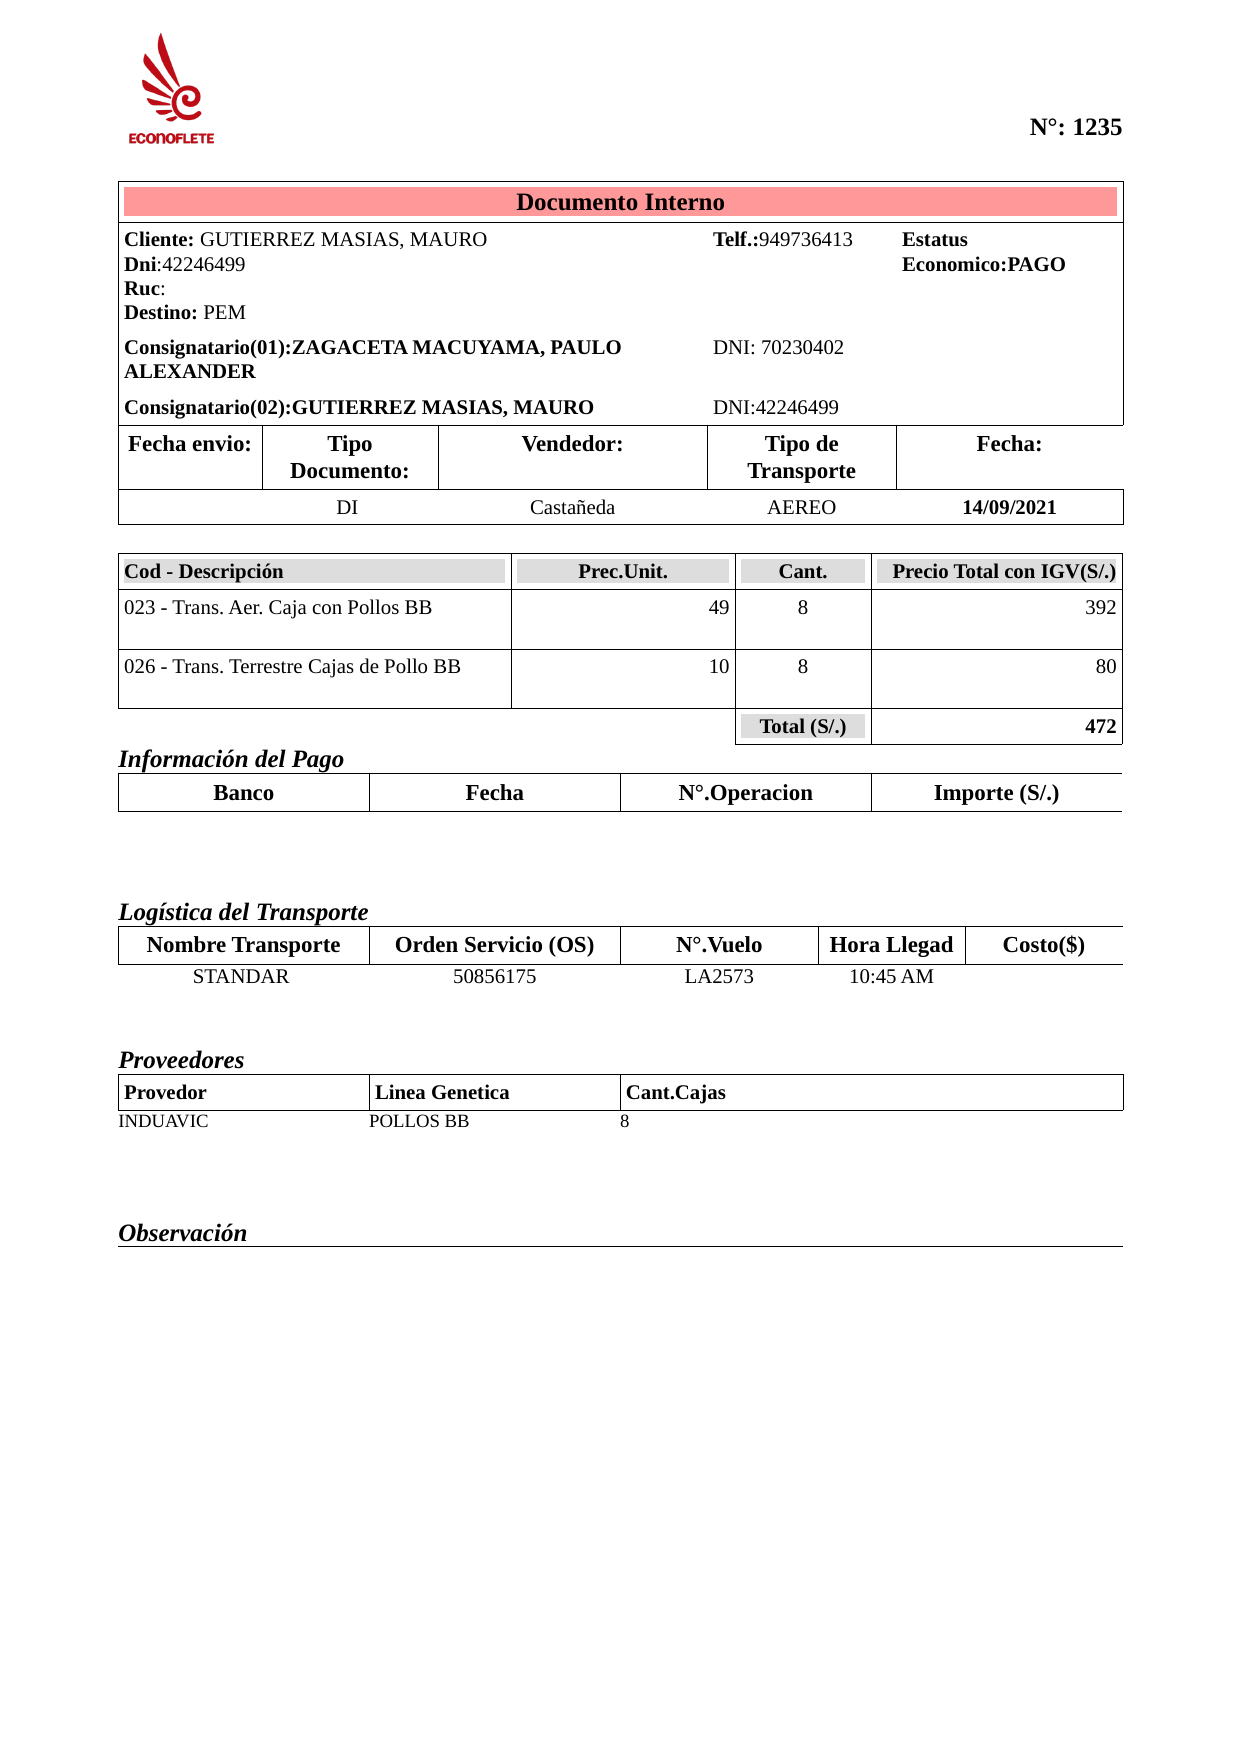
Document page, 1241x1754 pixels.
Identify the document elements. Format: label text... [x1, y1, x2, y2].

table_cell [620, 868, 871, 897]
table_cell [369, 988, 620, 1017]
table_cell Fecha envio: [119, 426, 262, 489]
table_cell STANDAR [118, 965, 369, 988]
table_header N°.Vuelo [621, 927, 818, 964]
table_cell [620, 1131, 1123, 1153]
table_cell [871, 840, 1122, 868]
table_cell DNI:42246499 [707, 389, 1123, 424]
table_cell [620, 1175, 1123, 1196]
table_cell [118, 1017, 369, 1045]
table_cell 8 [620, 1111, 1123, 1131]
table_header N°.Operacion [621, 774, 871, 811]
table_cell DNI: 70230402 [707, 329, 1123, 389]
table_cell [965, 1017, 1123, 1045]
table_cell [118, 868, 369, 897]
table_cell [818, 988, 965, 1017]
table_cell 8 [736, 590, 871, 648]
text Información del Pago [118, 744, 1122, 773]
table_cell AEREO [707, 490, 896, 524]
table_cell [369, 1196, 620, 1218]
table_cell [369, 868, 620, 897]
table_header [118, 1247, 1123, 1271]
table_cell [620, 812, 871, 839]
table_cell Telf.:949736413 [707, 223, 896, 329]
table_header Cant. [736, 554, 871, 589]
table_cell [369, 1017, 620, 1045]
table_header Cod - Descripción [119, 554, 511, 589]
table_cell [620, 840, 871, 868]
table_header Nombre Transporte [119, 927, 369, 964]
table_cell [369, 1153, 620, 1174]
table_cell Vendedor: [439, 426, 707, 489]
table_cell Castañeda [438, 490, 707, 524]
text Proveedores [118, 1045, 1122, 1074]
table_cell 472 [872, 709, 1122, 744]
table_cell [369, 812, 620, 839]
table_cell Cliente: GUTIERREZ MASIAS, MAURO Dni:42246499 Ruc: Destino: PEM [119, 223, 707, 329]
table_cell POLLOS BB [369, 1111, 620, 1131]
table_header Cant.Cajas [621, 1075, 1123, 1110]
table_cell [118, 1153, 369, 1174]
table_cell [871, 868, 1122, 897]
table_cell 023 - Trans. Aer. Caja con Pollos BB [119, 590, 511, 648]
table_cell DI [262, 490, 438, 524]
table_cell [369, 1131, 620, 1153]
table_cell 392 [872, 590, 1122, 648]
table_cell [118, 1131, 369, 1153]
table_cell 10 [512, 650, 735, 708]
table_cell 80 [872, 650, 1122, 708]
table_cell [871, 812, 1122, 839]
table_cell Consignatario(01):ZAGACETA MACUYAMA, PAULO ALEXANDER [119, 329, 707, 389]
text Logística del Transporte [118, 897, 1122, 926]
table_cell INDUAVIC [118, 1111, 369, 1131]
table_header Costo($) [966, 927, 1123, 964]
table_cell [620, 1153, 1123, 1174]
table_header Documento Interno [119, 182, 1123, 222]
text Observación [118, 1218, 1122, 1246]
table_cell 14/09/2021 [896, 490, 1123, 524]
table_cell [369, 1175, 620, 1196]
table_cell Consignatario(02):GUTIERREZ MASIAS, MAURO [119, 389, 707, 424]
table_cell [118, 840, 369, 868]
table_cell [118, 1175, 369, 1196]
table_header Fecha [370, 774, 620, 811]
table_cell 50856175 [369, 965, 620, 988]
table_cell [369, 840, 620, 868]
table_header Hora Llegad [819, 927, 965, 964]
table_cell [118, 988, 369, 1017]
table_cell [965, 965, 1123, 988]
picture [118, 32, 225, 144]
table_cell [818, 1017, 965, 1045]
table_header Provedor [119, 1075, 369, 1110]
table_cell [620, 1017, 818, 1045]
table_cell Total (S/.) [736, 709, 871, 744]
table_cell 026 - Trans. Terrestre Cajas de Pollo BB [119, 650, 511, 708]
table_cell [511, 709, 735, 744]
table_cell 8 [736, 650, 871, 708]
table_cell Tipo Documento: [263, 426, 438, 489]
table_cell Estatus Economico:PAGO [896, 223, 1123, 329]
table_cell Fecha: [897, 426, 1123, 489]
table_cell [620, 1196, 1123, 1218]
table_cell [118, 709, 511, 744]
table_header Banco [119, 774, 369, 811]
table_cell [118, 1196, 369, 1218]
table_header Linea Genetica [370, 1075, 620, 1110]
table_cell LA2573 [620, 965, 818, 988]
table_cell [620, 988, 818, 1017]
table_cell 10:45 AM [818, 965, 965, 988]
table_cell [965, 988, 1123, 1017]
table_header Prec.Unit. [512, 554, 735, 589]
table_header Orden Servicio (OS) [370, 927, 620, 964]
table_cell Tipo de Transporte [708, 426, 896, 489]
table_header Importe (S/.) [872, 774, 1122, 811]
table_cell [119, 490, 262, 524]
table_header Precio Total con IGV(S/.) [872, 554, 1122, 589]
table_cell 49 [512, 590, 735, 648]
table_cell [118, 812, 369, 839]
